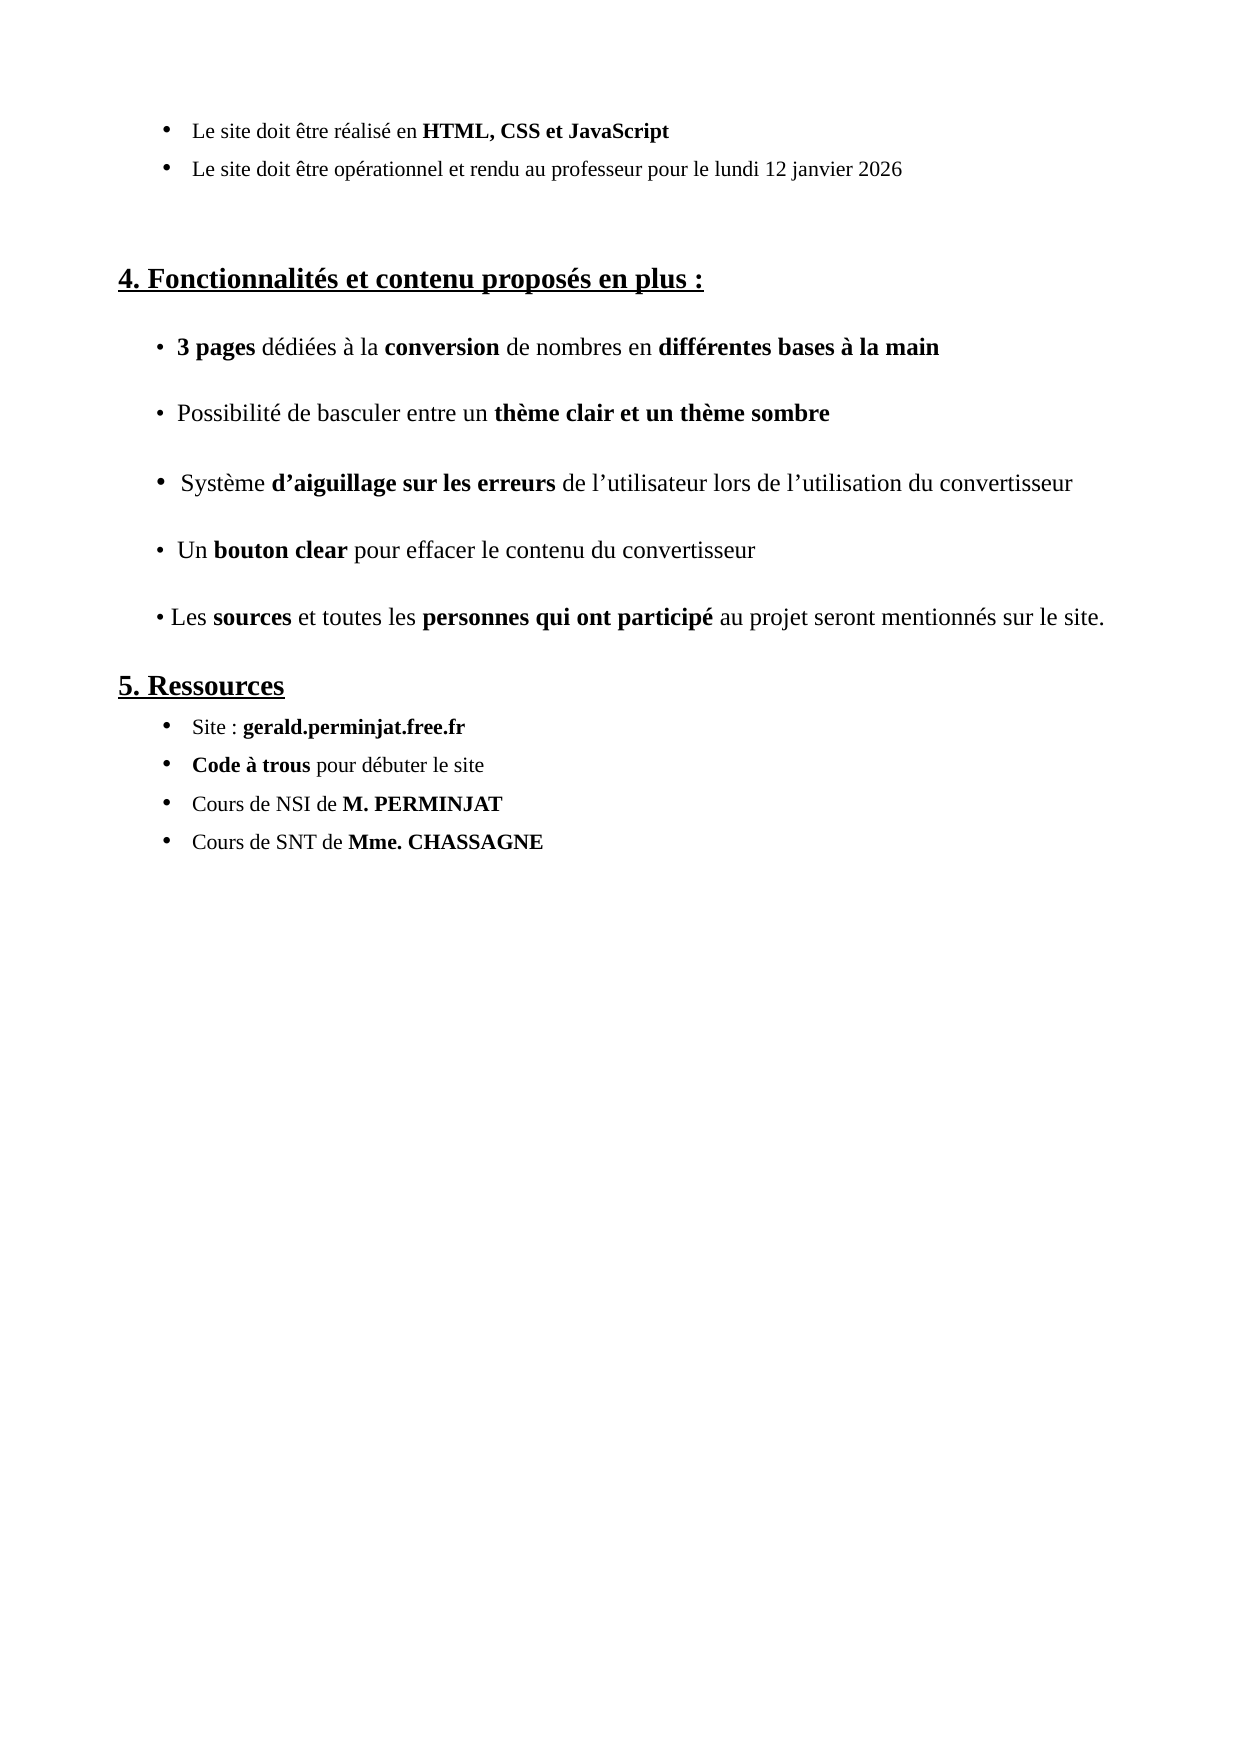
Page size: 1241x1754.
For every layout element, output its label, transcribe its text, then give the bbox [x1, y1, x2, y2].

subtitle • Possibilité de basculer entre un thème clair et un thème sombre [118, 398, 1122, 427]
list Cours de SNT de Mme. CHASSAGNE [162, 829, 1122, 855]
subtitle • Système d’aiguillage sur les erreurs de l’utilisateur lors de l’utilisation du convertisseur [118, 464, 1122, 498]
list Cours de NSI de M. PERMINJAT [162, 791, 1122, 817]
subtitle • 3 pages dédiées à la conversion de nombres en différentes bases à la main [118, 332, 1122, 361]
list Le site doit être réalisé en HTML, CSS et JavaScript [162, 118, 1122, 144]
list Le site doit être opérationnel et rendu au professeur pour le lundi 12 janvier 2026 [162, 156, 1122, 182]
subtitle 4. Fonctionnalités et contenu proposés en plus : [118, 261, 1122, 294]
list Code à trous pour débuter le site [162, 752, 1122, 778]
subtitle • Un bouton clear pour effacer le contenu du convertisseur [118, 536, 1122, 564]
list Site : gerald.perminjat.free.fr [162, 714, 1122, 740]
subtitle 5. Ressources [118, 668, 1122, 702]
subtitle • Les sources et toutes les personnes qui ont participé au projet seront mentionnés sur le site. [118, 602, 1122, 631]
